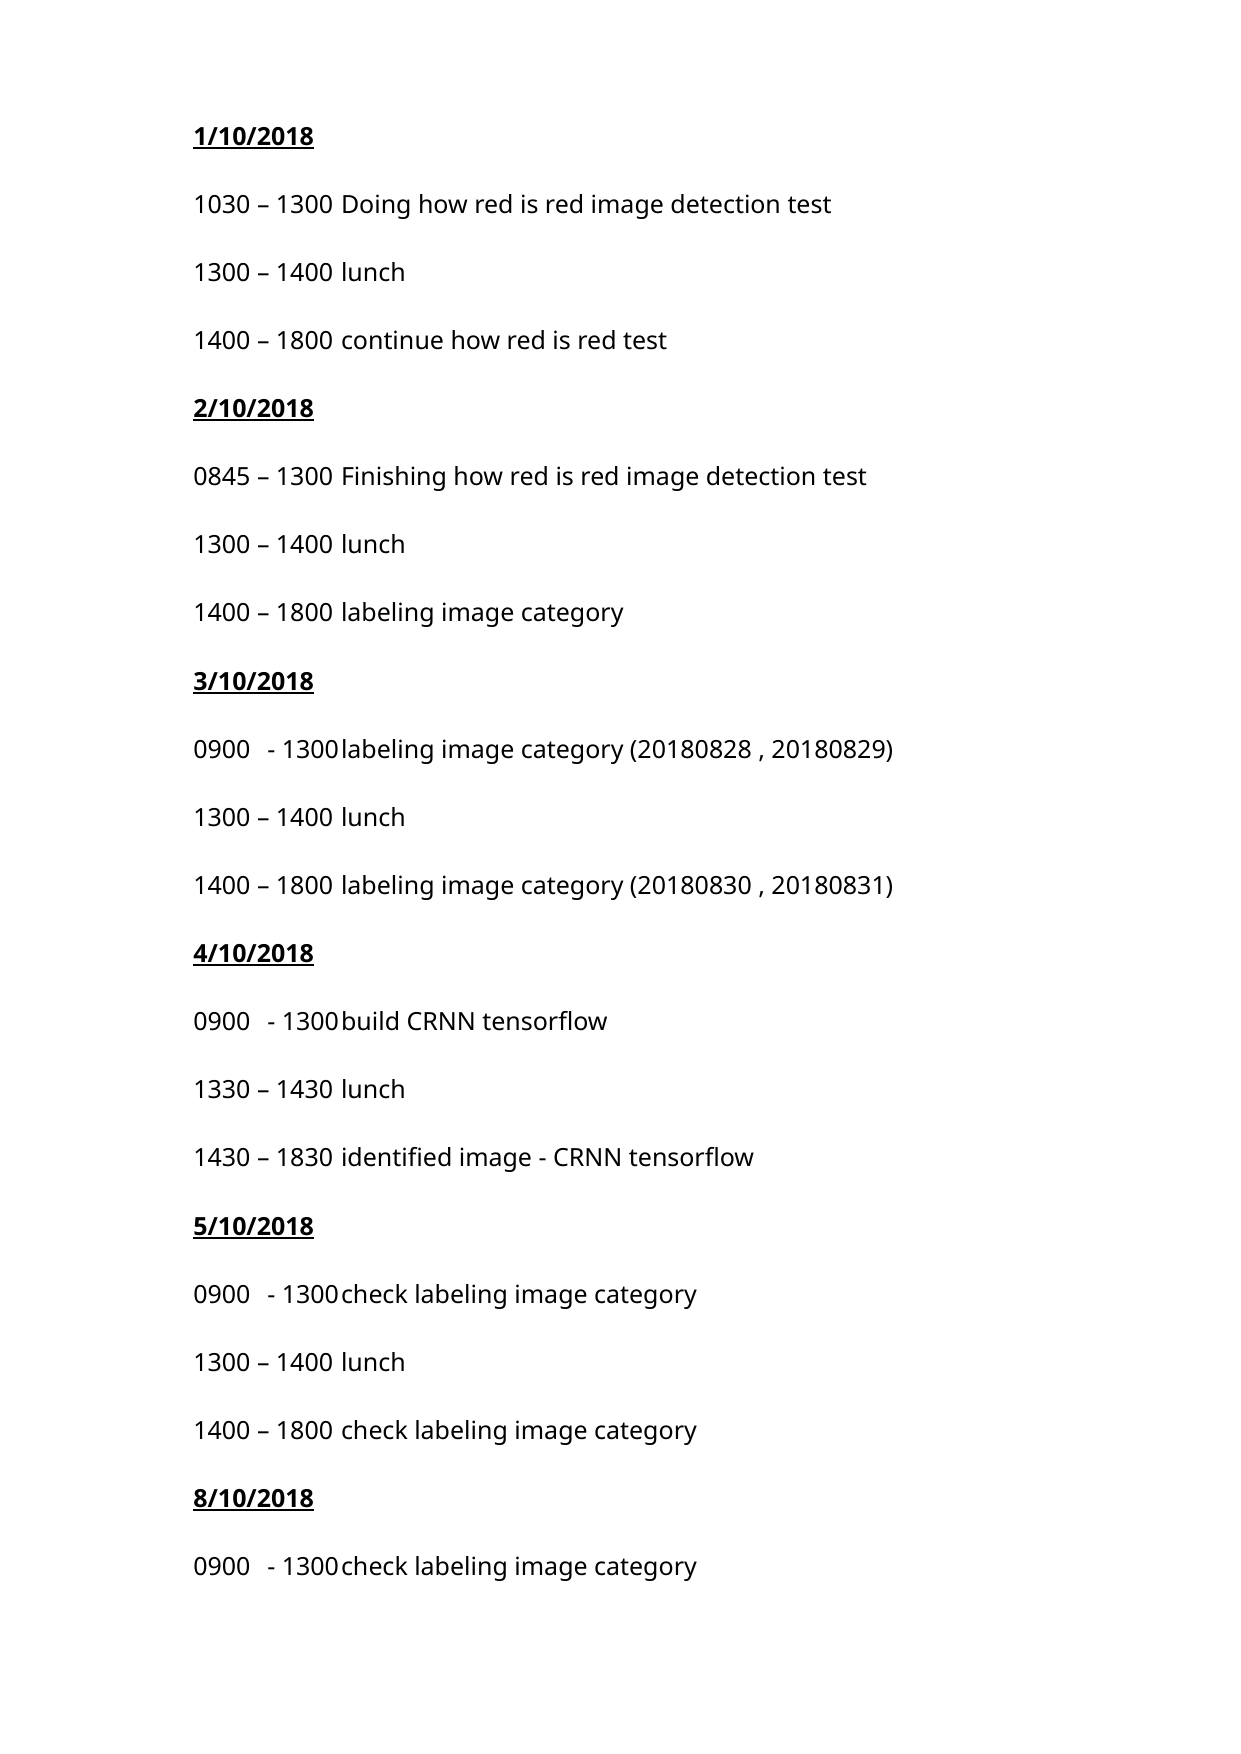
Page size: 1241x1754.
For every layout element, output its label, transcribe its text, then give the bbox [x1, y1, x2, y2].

list 1300 – 1400 lunch [193, 527, 1122, 561]
list 1400 – 1800 labeling image category [193, 595, 1122, 629]
list 0900 - 1300 check labeling image category [193, 1276, 1122, 1310]
list 2/10/2018 [193, 391, 1122, 425]
list 1400 – 1800 check labeling image category [193, 1412, 1122, 1447]
list 8/10/2018 [193, 1481, 1122, 1515]
list 1030 – 1300 Doing how red is red image detection test [193, 186, 1122, 220]
list 1400 – 1800 labeling image category (20180830 , 20180831) [193, 867, 1122, 902]
list 3/10/2018 [193, 663, 1122, 697]
list 0845 – 1300 Finishing how red is red image detection test [193, 459, 1122, 493]
list 1300 – 1400 lunch [193, 254, 1122, 288]
list 1/10/2018 [193, 118, 1122, 152]
list 1330 – 1430 lunch [193, 1072, 1122, 1106]
list 1300 – 1400 lunch [193, 799, 1122, 833]
list 4/10/2018 [193, 936, 1122, 970]
list 1400 – 1800 continue how red is red test [193, 322, 1122, 357]
list 5/10/2018 [193, 1208, 1122, 1242]
list 0900 - 1300 build CRNN tensorflow [193, 1004, 1122, 1038]
list 1300 – 1400 lunch [193, 1344, 1122, 1378]
list 0900 - 1300 labeling image category (20180828 , 20180829) [193, 731, 1122, 765]
list 1430 – 1830 identified image - CRNN tensorflow [193, 1140, 1122, 1174]
list 0900 - 1300 check labeling image category [193, 1549, 1122, 1583]
